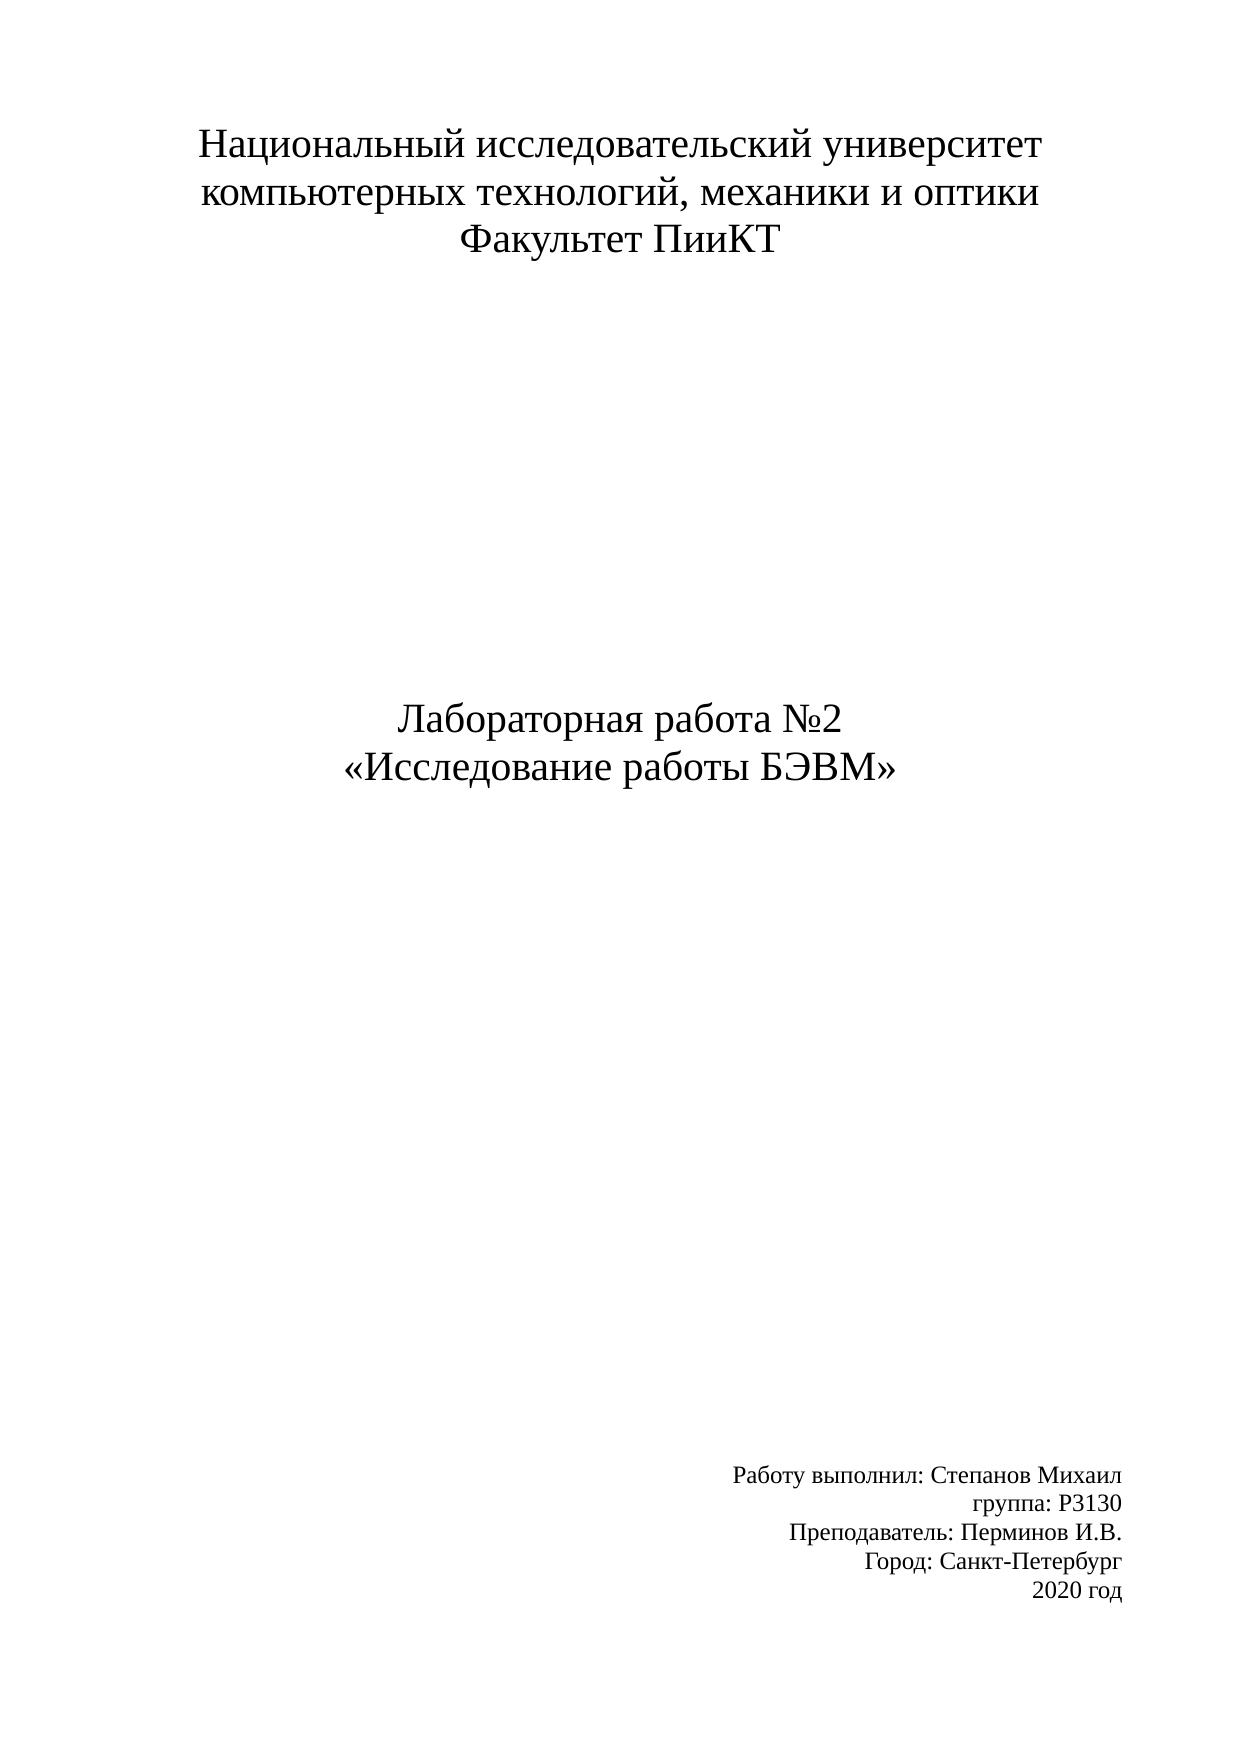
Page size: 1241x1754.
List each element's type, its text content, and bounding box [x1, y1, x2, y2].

text Национальный исследовательский университет компьютерных технологий, механики и оптики [118, 118, 1122, 214]
text Факультет ПииКТ [118, 214, 1122, 262]
text Город: Санкт-Петербург [118, 1546, 1122, 1575]
text Лабораторная работа №2 «Исследование работы БЭВМ» [118, 693, 1122, 789]
text 2020 год [118, 1575, 1122, 1603]
text Работу выполнил: Степанов Михаил группа: P3130 [118, 1460, 1122, 1517]
text Преподаватель: Перминов И.В. [118, 1517, 1122, 1546]
